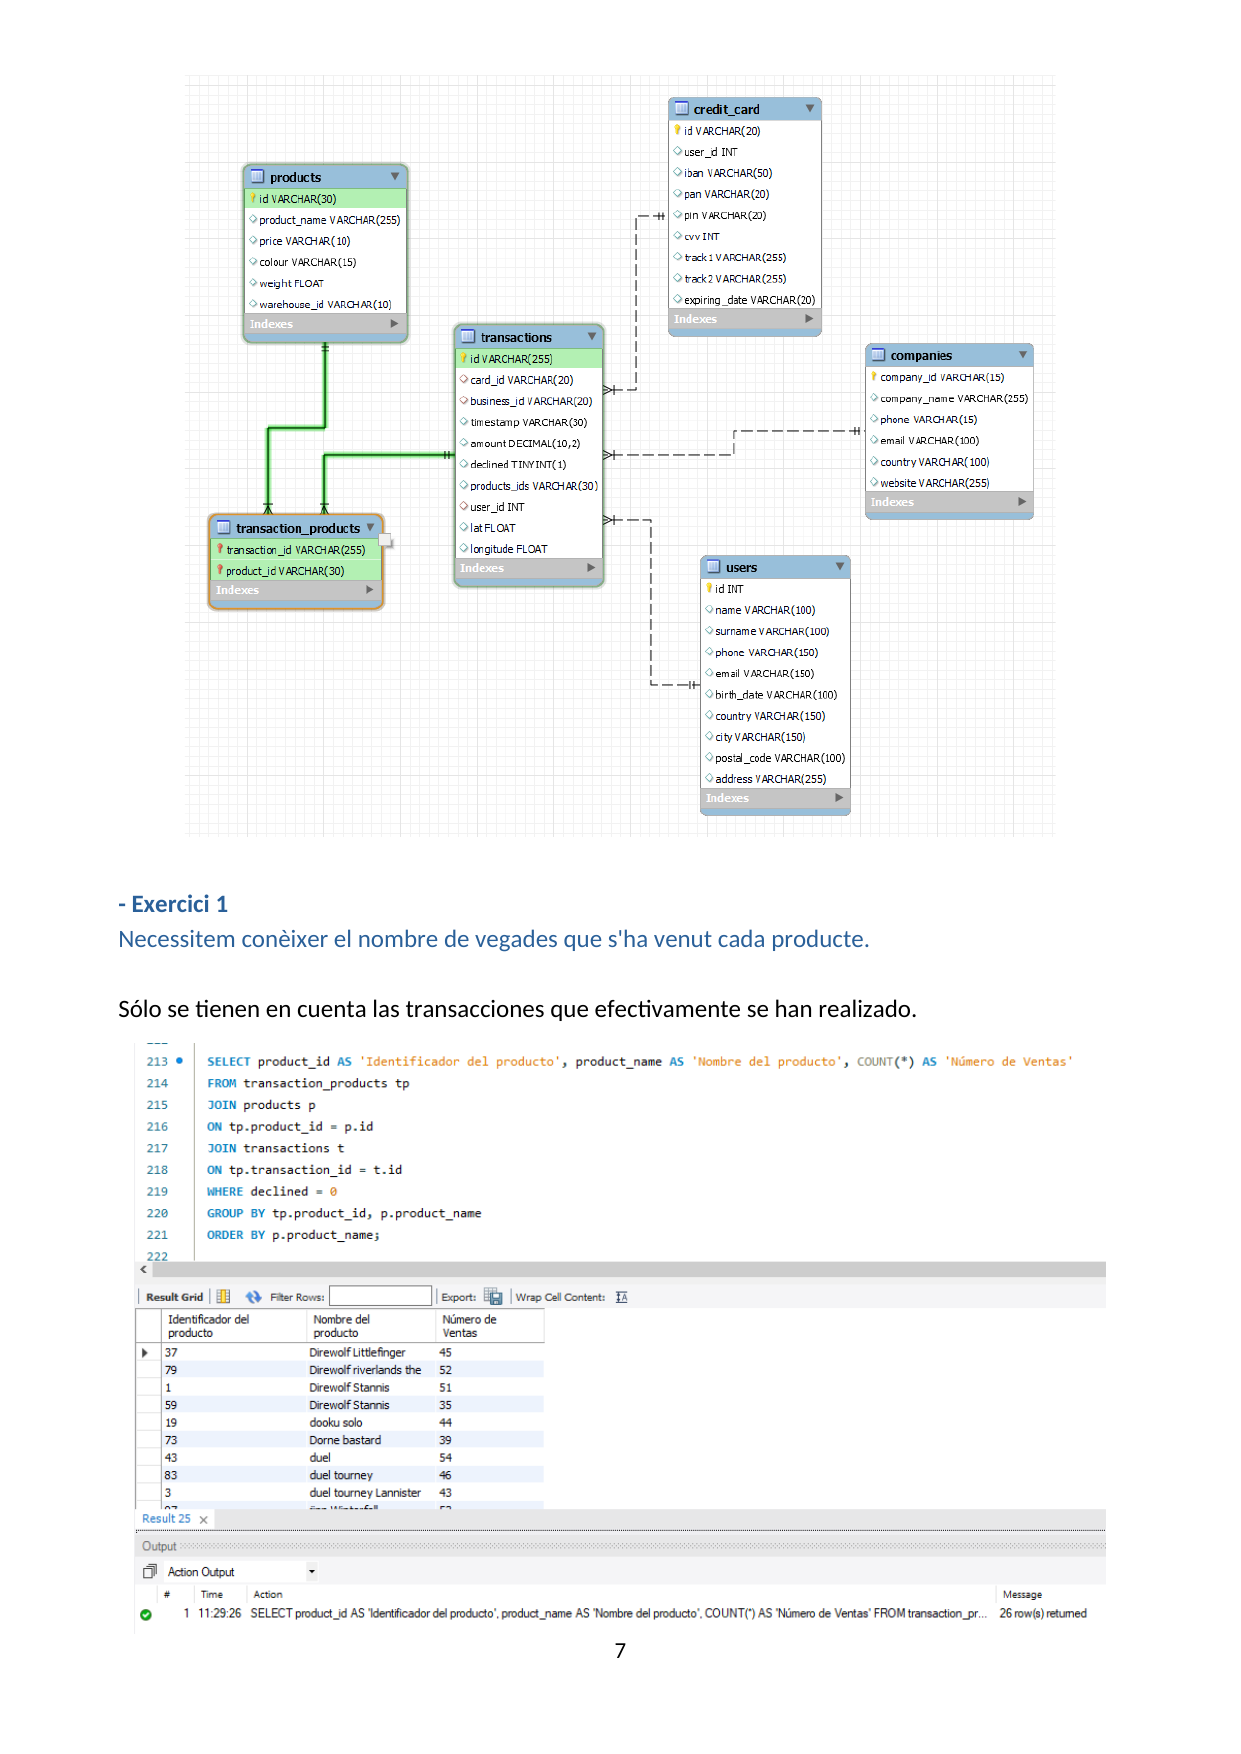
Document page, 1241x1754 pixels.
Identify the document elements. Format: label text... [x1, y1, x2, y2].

text Necessitem conèixer el nombre de vegades que s'ha venut cada producte. [118, 923, 1122, 954]
text - Exercici 1 [118, 888, 1122, 919]
picture [184, 75, 1056, 837]
picture [147, 1043, 1093, 1634]
text Sólo se tienen en cuenta las transacciones que efectivamente se han realizado. [118, 993, 1122, 1024]
